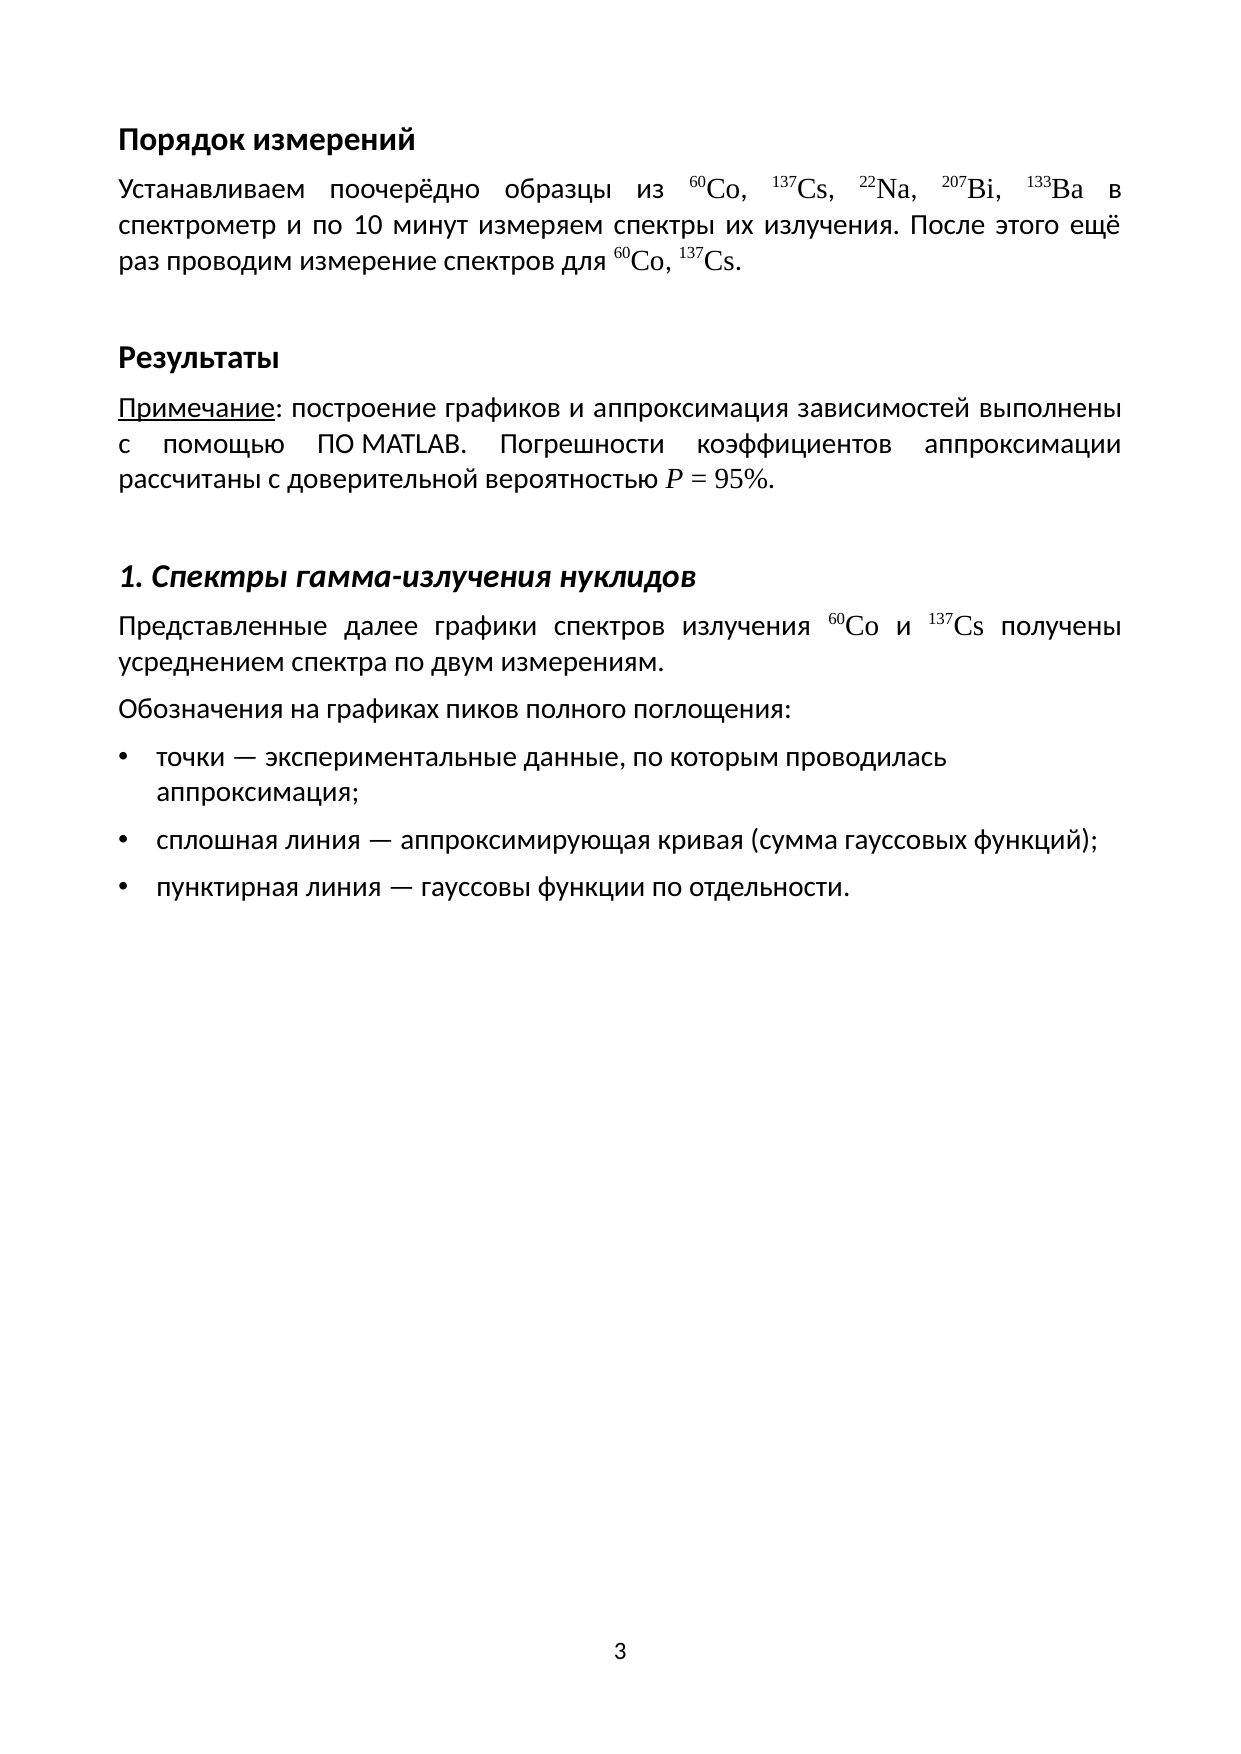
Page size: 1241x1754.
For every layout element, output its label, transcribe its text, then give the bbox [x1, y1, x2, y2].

text Примечание: построение графиков и аппроксимация зависимостей выполнены с помощью ПО MATLAB. Погрешности коэффициентов аппроксимации рассчитаны с доверительной вероятностью P = 95%. [118, 389, 1122, 496]
subtitle Порядок измерений [118, 118, 1122, 159]
list точки — экспериментальные данные, по которым проводилась аппроксимация; [118, 738, 1122, 809]
text Обозначения на графиках пиков полного поглощения: [118, 691, 1122, 726]
text Устанавливаем поочерёдно образцы из 60Co, 137Cs, 22Na, 207Bi, 133Ba в спектрометр и по 10 минут измеряем спектры их излучения. После этого ещё раз проводим измерение спектров для 60Co, 137Cs. [118, 171, 1122, 277]
subtitle Результаты [118, 337, 1122, 377]
list пунктирная линия — гауссовы функции по отдельности. [118, 868, 1122, 904]
text Представленные далее графики спектров излучения 60Co и 137Cs получены усреднением спектра по двум измерениям. [118, 607, 1122, 679]
list сплошная линия — аппроксимирующая кривая (сумма гауссовых функций); [118, 821, 1122, 857]
subtitle Спектры гамма-излучения нуклидов [118, 555, 1122, 596]
